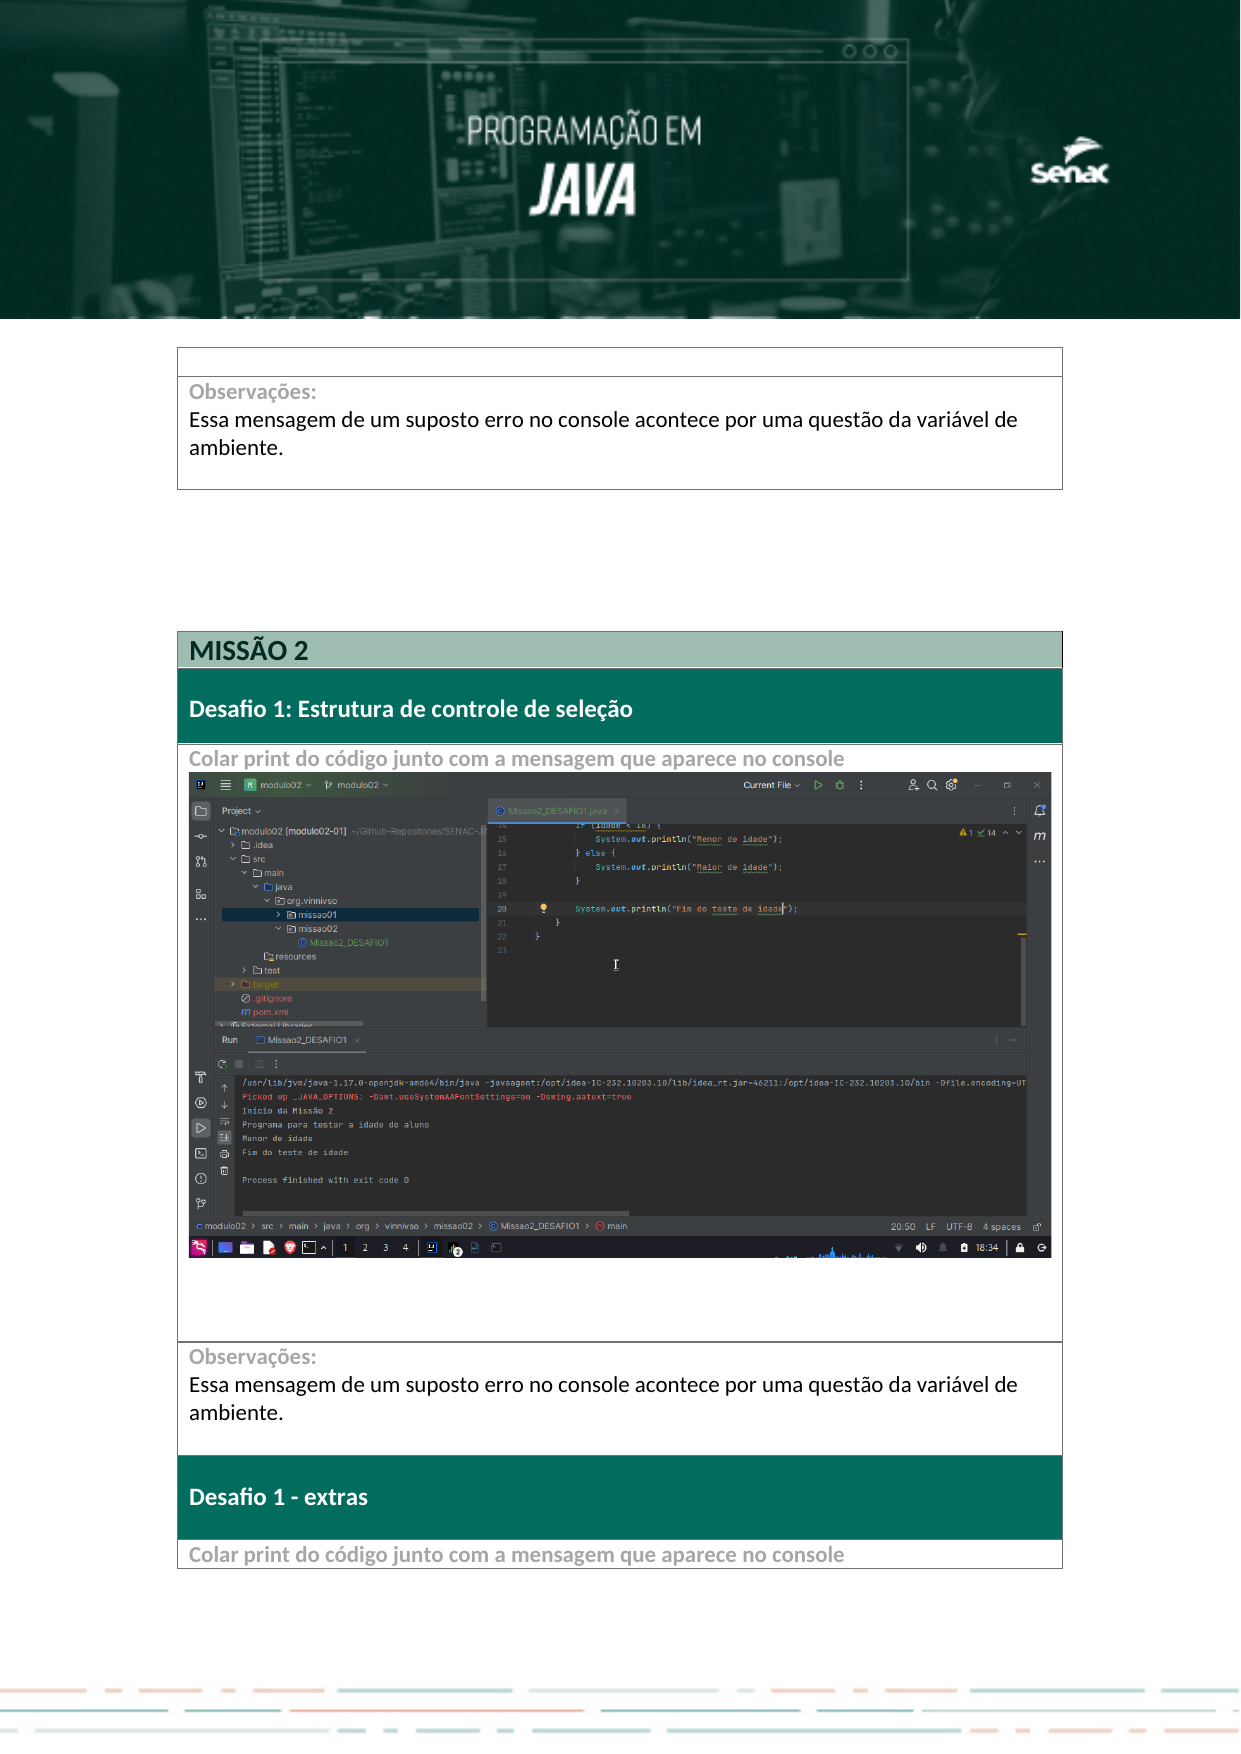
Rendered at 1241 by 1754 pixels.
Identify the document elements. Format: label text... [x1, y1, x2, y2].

table_cell Observações: Essa mensagem de um suposto erro no console acontece por uma questão da variável de ambiente. [178, 377, 1062, 489]
table_cell Desafio 1: Estrutura de controle de seleção [178, 669, 1062, 743]
table_cell [178, 348, 1062, 376]
table_cell Colar print do código junto com a mensagem que aparece no console [178, 1540, 1062, 1568]
table_cell Desafio 1 - extras [178, 1456, 1062, 1539]
table_cell Colar print do código junto com a mensagem que aparece no console [178, 745, 1062, 1341]
picture [0, 0, 1241, 319]
picture [188, 772, 1052, 1258]
picture [0, 1669, 1241, 1744]
table_cell Observações: Essa mensagem de um suposto erro no console acontece por uma questão da variável de ambiente. [178, 1343, 1062, 1454]
table_header MISSÃO 2 [178, 632, 1062, 667]
